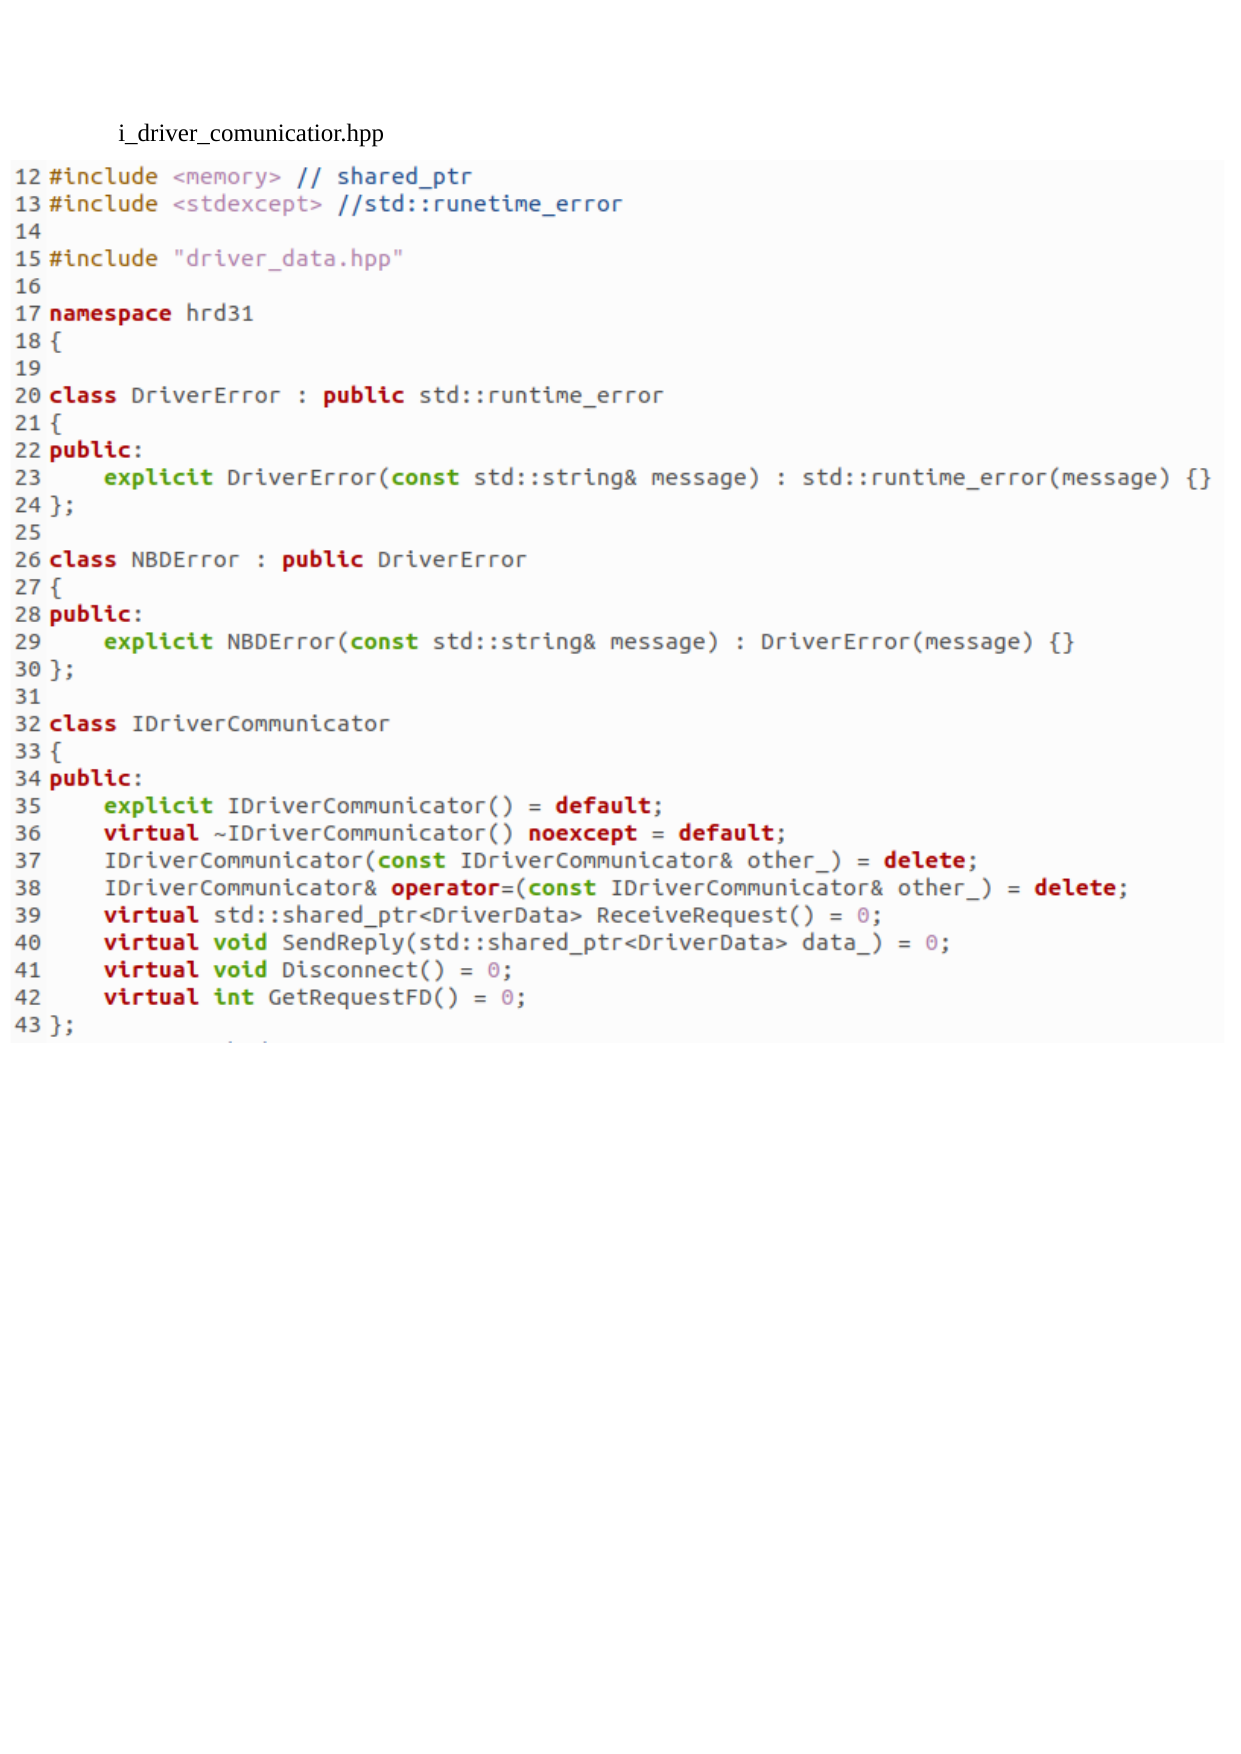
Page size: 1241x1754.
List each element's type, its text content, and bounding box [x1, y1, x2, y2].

text i_driver_comunicatior.hpp [118, 118, 1122, 147]
picture [10, 160, 1225, 1043]
